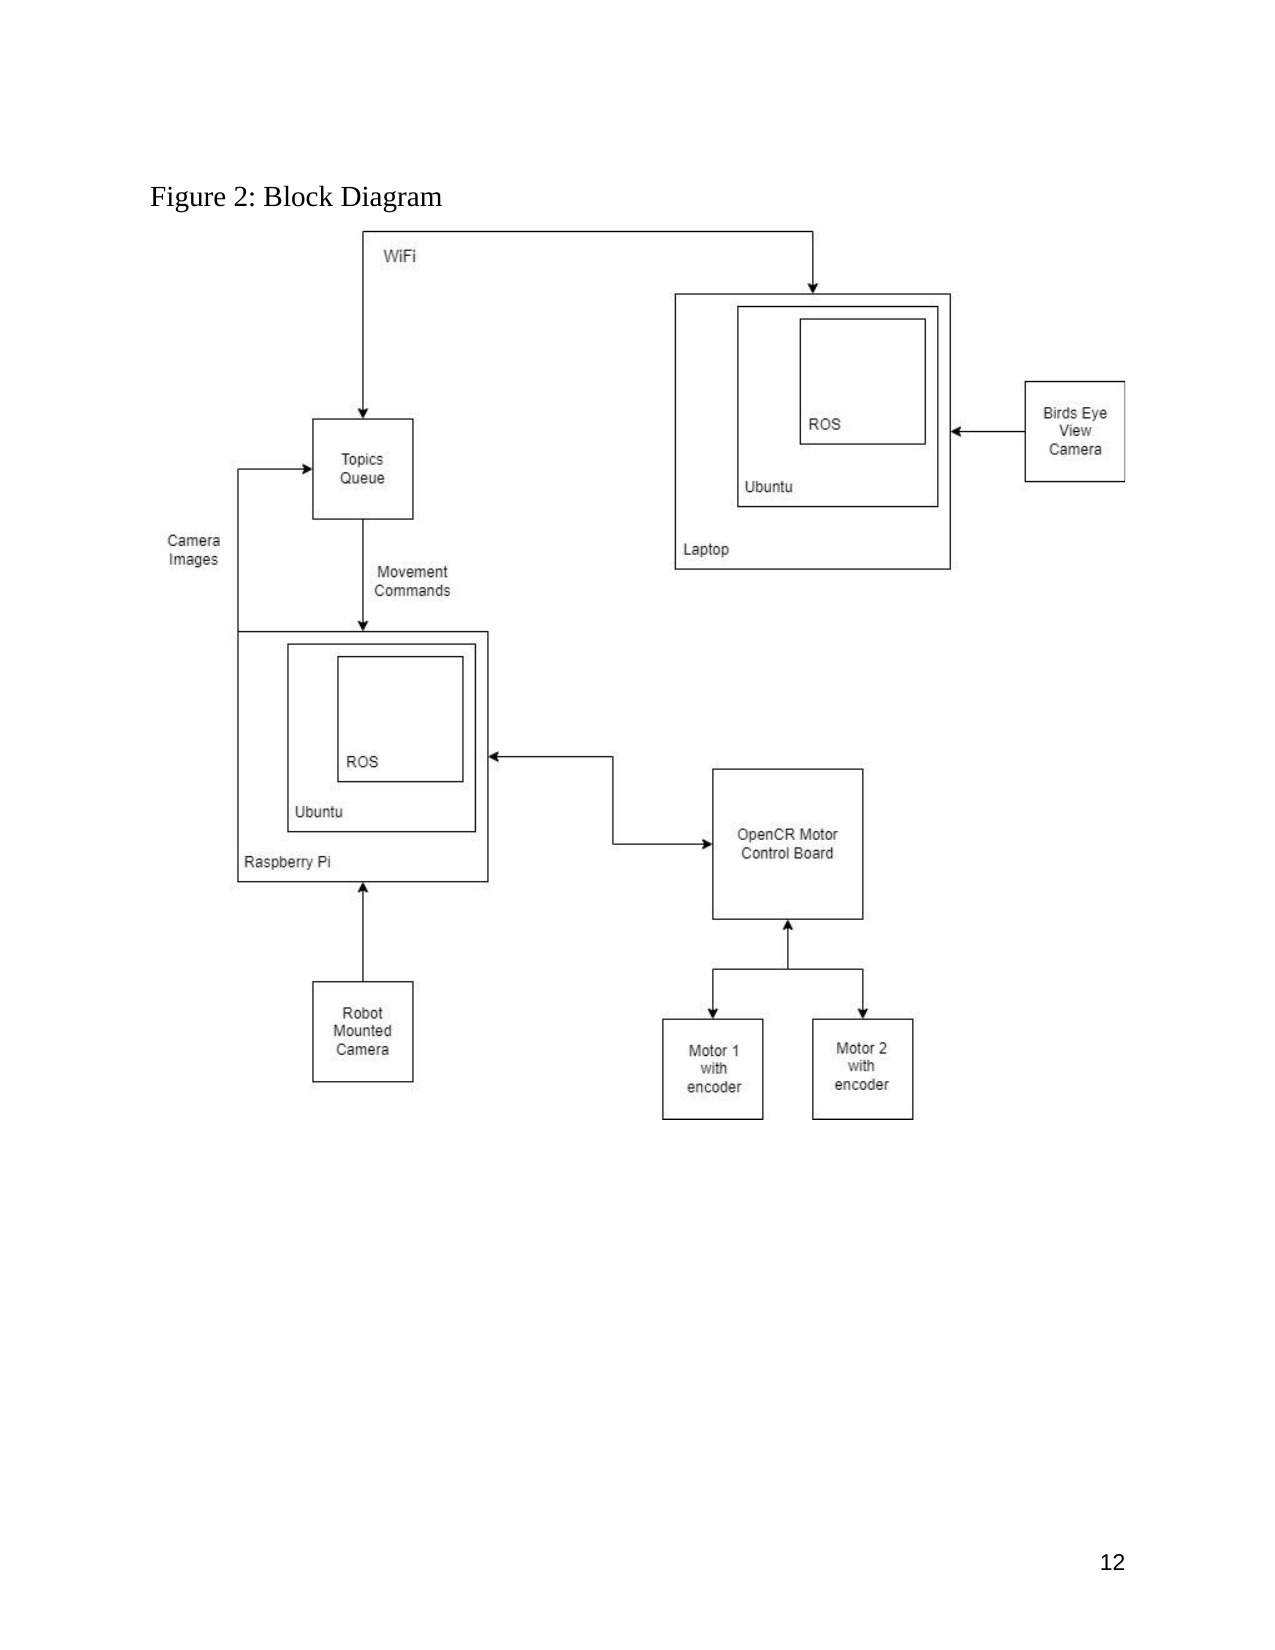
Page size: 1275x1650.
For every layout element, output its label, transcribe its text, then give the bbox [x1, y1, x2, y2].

picture [150, 221, 1125, 1120]
subtitle Figure 2: Block Diagram [150, 179, 1125, 213]
